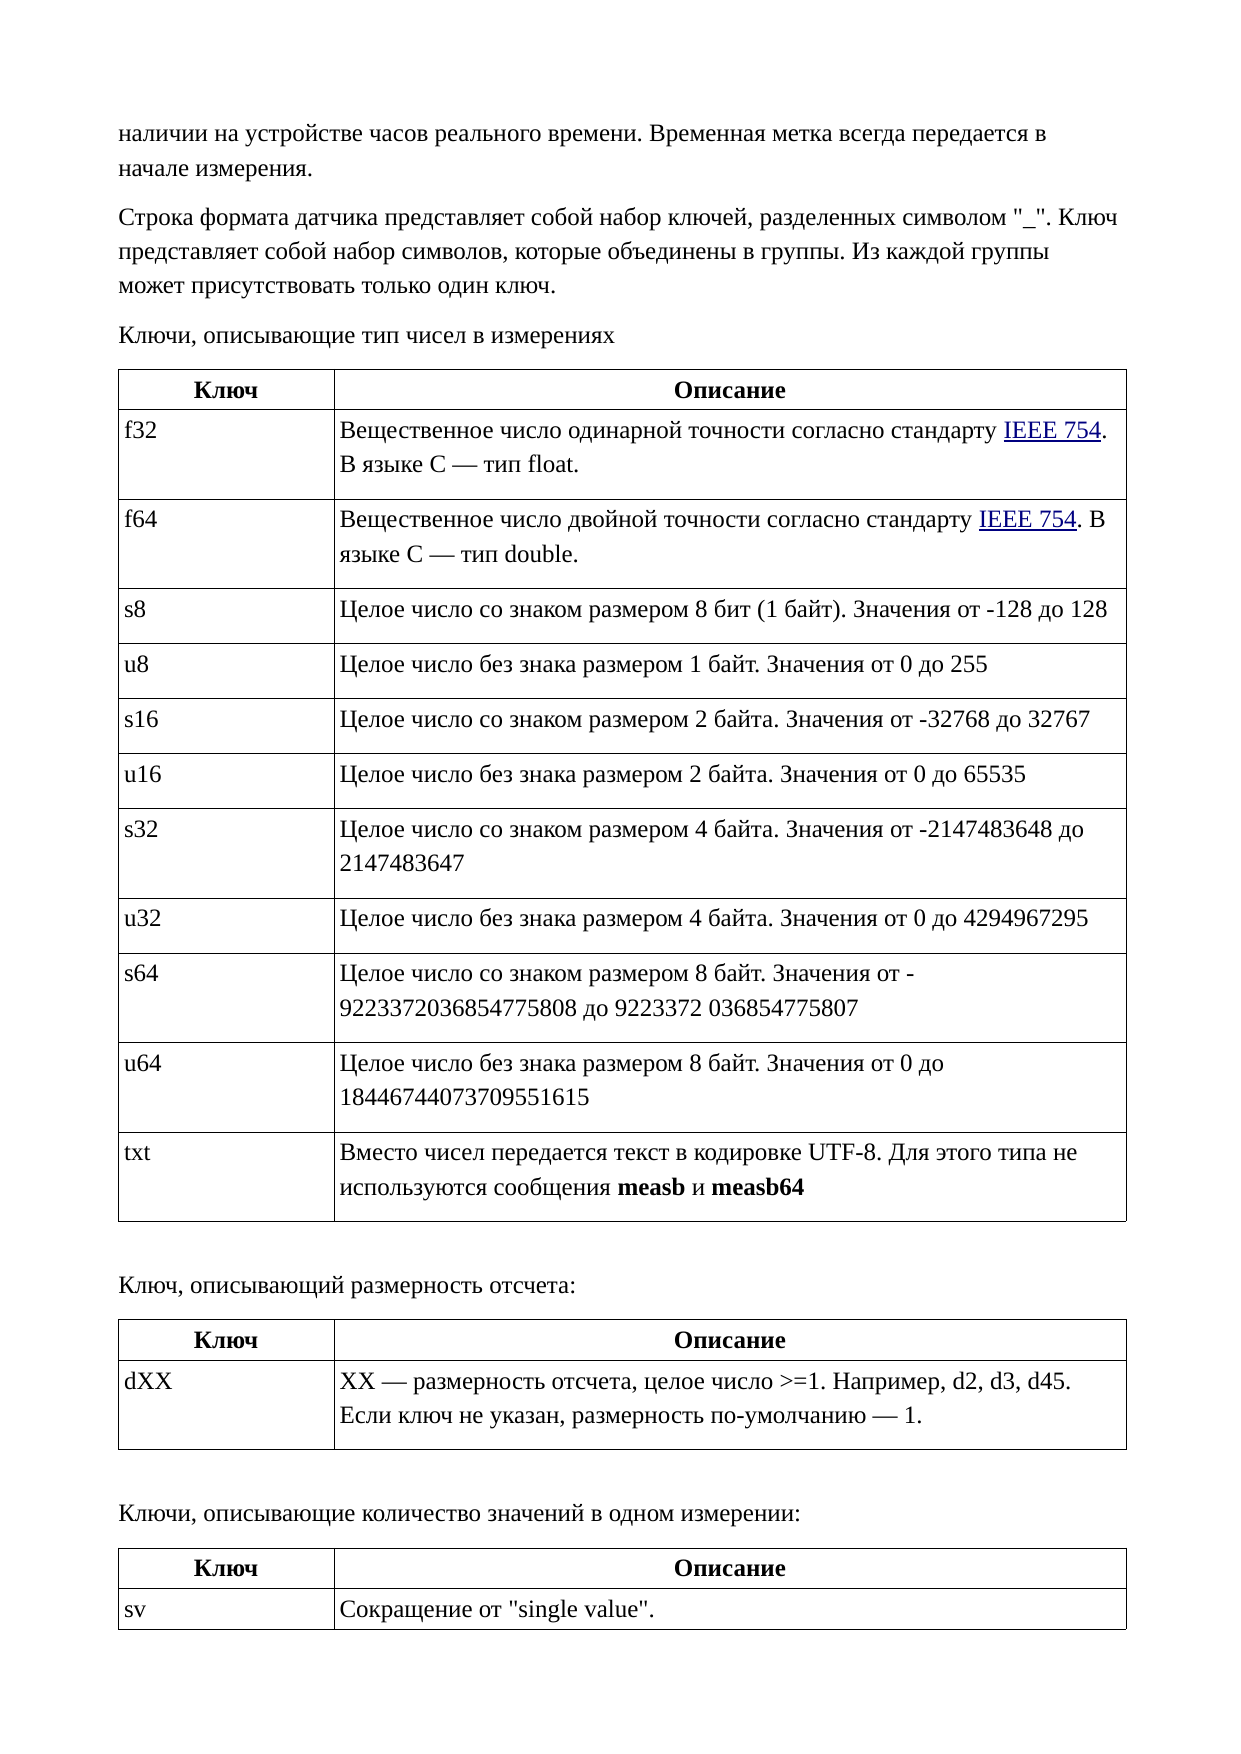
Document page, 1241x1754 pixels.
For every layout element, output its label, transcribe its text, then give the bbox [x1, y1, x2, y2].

table_cell Вещественное число двойной точности согласно стандарту IEEE 754. В языке C — тип double. [335, 500, 1126, 588]
table_cell u64 [119, 1043, 334, 1132]
text Ключи, описывающие количество значений в одном измерении: [118, 1498, 1122, 1527]
table_cell u16 [119, 754, 334, 808]
table_cell Целое число со знаком размером 8 бит (1 байт). Значения от -128 до 128 [335, 589, 1126, 643]
table_cell sv [119, 1589, 334, 1628]
text Ключ, описывающий размерность отсчета: [118, 1270, 1122, 1299]
table_cell s8 [119, 589, 334, 643]
table_cell s64 [119, 954, 334, 1042]
table_cell Целое число со знаком размером 8 байт. Значения от -9223372036854775808 до 9223372 036854775807 [335, 954, 1126, 1042]
table_cell u8 [119, 644, 334, 698]
table_header Описание [335, 370, 1126, 409]
table_header Ключ [119, 1549, 334, 1588]
table_cell Вместо чисел передается текст в кодировке UTF-8. Для этого типа не используются сообщения measb и measb64 [335, 1133, 1126, 1221]
table_cell Целое число без знака размером 1 байт. Значения от 0 до 255 [335, 644, 1126, 698]
table_cell Сокращение от "single value". [335, 1589, 1126, 1628]
table_cell Целое число без знака размером 2 байта. Значения от 0 до 65535 [335, 754, 1126, 808]
table_cell Целое число со знаком размером 4 байта. Значения от -2147483648 до 2147483647 [335, 809, 1126, 898]
text Строка формата датчика представляет собой набор ключей, разделенных символом "_". Ключ представляет собой набор символов, которые объединены в группы. Из каждой группы может присутствовать только один ключ. [118, 202, 1122, 299]
text Ключи, описывающие тип чисел в измерениях [118, 320, 1122, 348]
table_header Описание [335, 1549, 1126, 1588]
table_header Ключ [119, 1320, 334, 1360]
table_cell f32 [119, 410, 334, 499]
table_cell txt [119, 1133, 334, 1221]
table_cell u32 [119, 899, 334, 953]
table_cell s32 [119, 809, 334, 898]
table_header Описание [335, 1320, 1126, 1360]
table_cell Целое число со знаком размером 2 байта. Значения от -32768 до 32767 [335, 699, 1126, 753]
table_header Ключ [119, 370, 334, 409]
table_cell Целое число без знака размером 8 байт. Значения от 0 до 18446744073709551615 [335, 1043, 1126, 1132]
table_cell s16 [119, 699, 334, 753]
table_cell Вещественное число одинарной точности согласно стандарту IEEE 754. В языке C — тип float. [335, 410, 1126, 499]
table_cell f64 [119, 500, 334, 588]
table_cell XX — размерность отсчета, целое число >=1. Например, d2, d3, d45. Если ключ не указан, размерность по-умолчанию — 1. [335, 1361, 1126, 1449]
table_cell Целое число без знака размером 4 байта. Значения от 0 до 4294967295 [335, 899, 1126, 953]
table_cell dXX [119, 1361, 334, 1449]
text наличии на устройстве часов реального времени. Временная метка всегда передается в начале измерения. [118, 118, 1122, 181]
